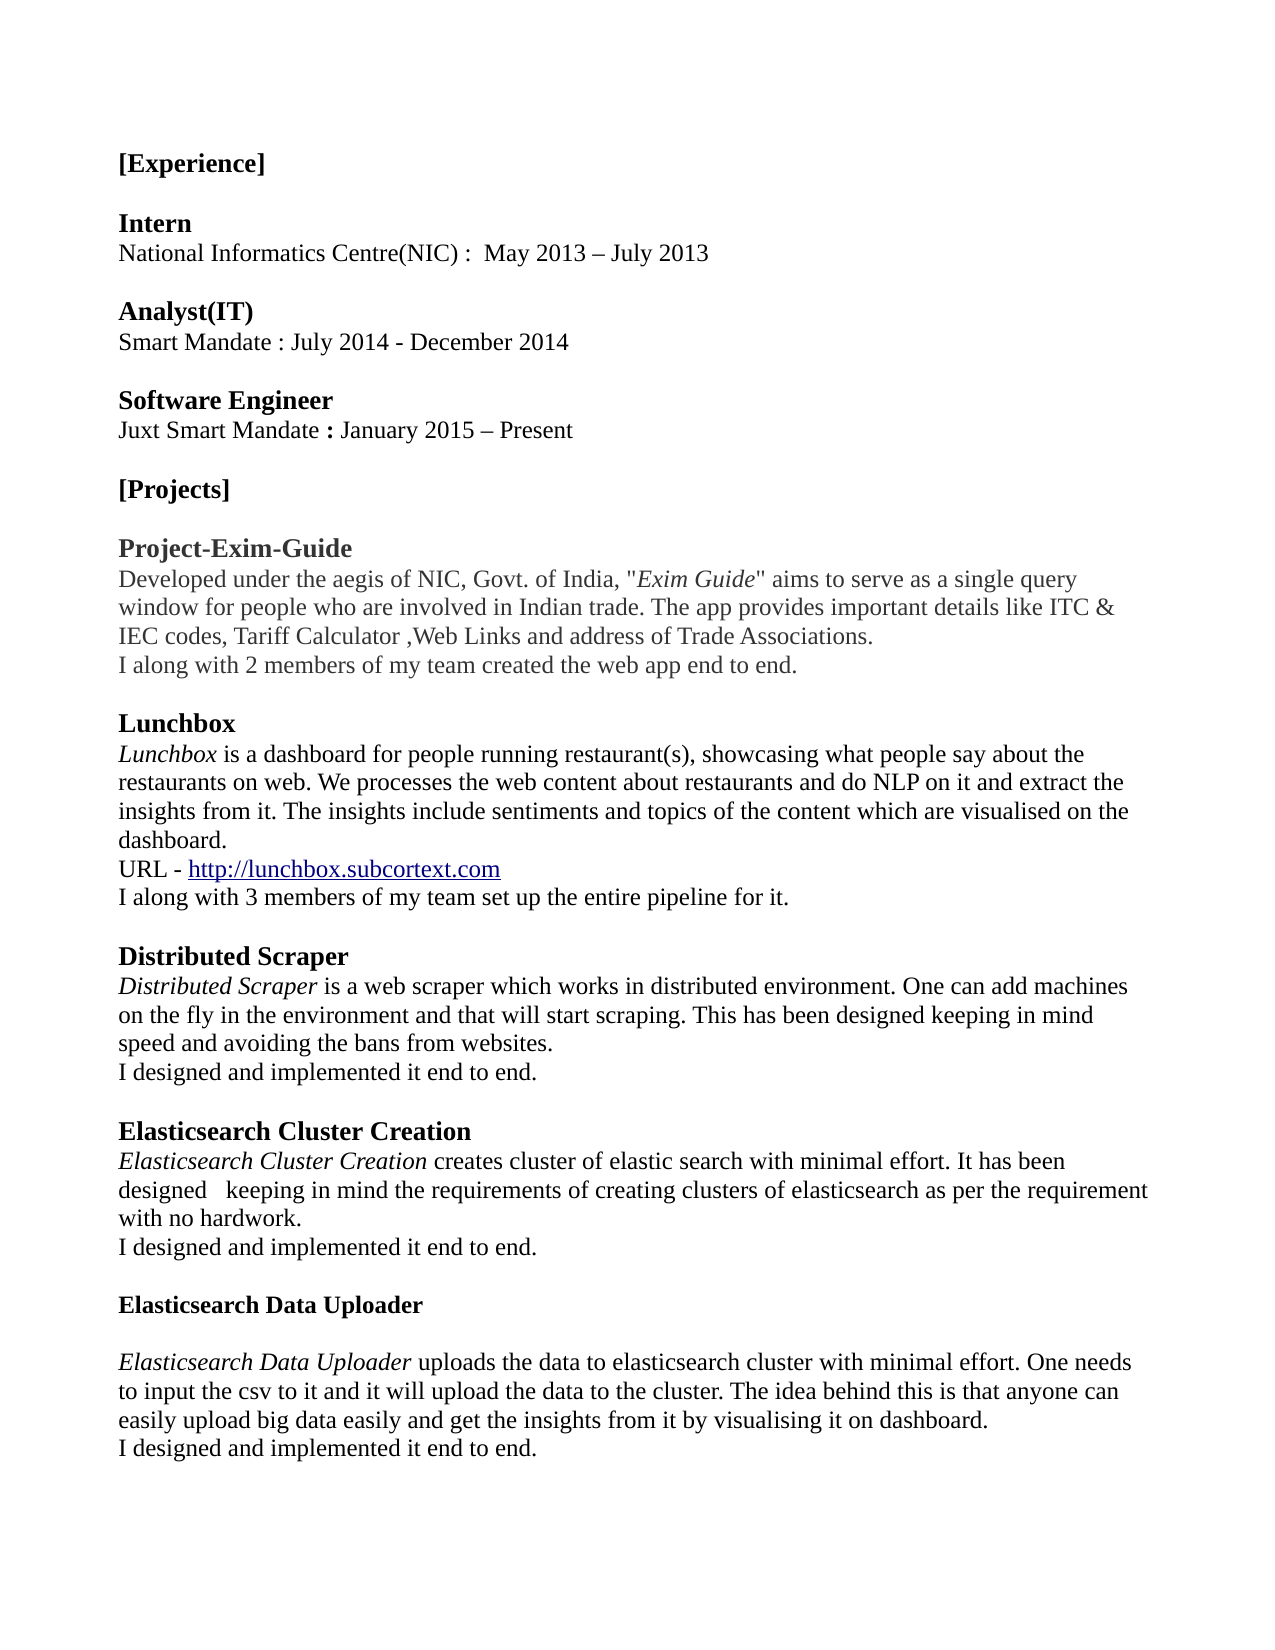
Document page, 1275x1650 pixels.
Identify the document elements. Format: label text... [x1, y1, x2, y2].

text Analyst(IT) [118, 295, 1157, 327]
text I designed and implemented it end to end. [118, 1433, 1157, 1462]
text National Informatics Centre(NIC) : May 2013 – July 2013 [118, 238, 1157, 267]
text Juxt Smart Mandate : January 2015 – Present [118, 415, 1157, 444]
text Elasticsearch Cluster Creation creates cluster of elastic search with minimal effort. It has been designed keeping in mind the requirements of creating clusters of elasticsearch as per the requirement with no hardwork. [118, 1146, 1157, 1232]
text I designed and implemented it end to end. [118, 1232, 1157, 1261]
text [Experience] [118, 147, 1157, 178]
text Lunchbox [118, 707, 1157, 739]
text Software Engineer [118, 384, 1157, 415]
text URL - http://lunchbox.subcortext.com [118, 854, 1157, 882]
text Developed under the aegis of NIC, Govt. of India, "Exim Guide" aims to serve as a single query window for people who are involved in Indian trade. The app provides important details like ITC & IEC codes, Tariff Calculator ,Web Links and address of Trade Associations. [118, 564, 1157, 650]
text Project-Exim-Guide [118, 533, 1157, 564]
text [Projects] [118, 473, 1157, 504]
text I along with 3 members of my team set up the entire pipeline for it. [118, 882, 1157, 911]
text Elasticsearch Cluster Creation [118, 1115, 1157, 1146]
text Lunchbox is a dashboard for people running restaurant(s), showcasing what people say about the restaurants on web. We processes the web content about restaurants and do NLP on it and extract the insights from it. The insights include sentiments and topics of the content which are visualised on the dashboard. [118, 739, 1157, 854]
text Distributed Scraper [118, 940, 1157, 971]
text Distributed Scraper is a web scraper which works in distributed environment. One can add machines on the fly in the environment and that will start scraping. This has been designed keeping in mind speed and avoiding the bans from websites. [118, 971, 1157, 1057]
text Elasticsearch Data Uploader uploads the data to elasticsearch cluster with minimal effort. One needs to input the csv to it and it will upload the data to the cluster. The idea behind this is that anyone can easily upload big data easily and get the insights from it by visualising it on dashboard. [118, 1347, 1157, 1433]
text I along with 2 members of my team created the web app end to end. [118, 650, 1157, 679]
text I designed and implemented it end to end. [118, 1057, 1157, 1086]
text Smart Mandate : July 2014 - December 2014 [118, 327, 1157, 355]
text Intern [118, 207, 1157, 238]
text Elasticsearch Data Uploader [118, 1290, 1157, 1318]
